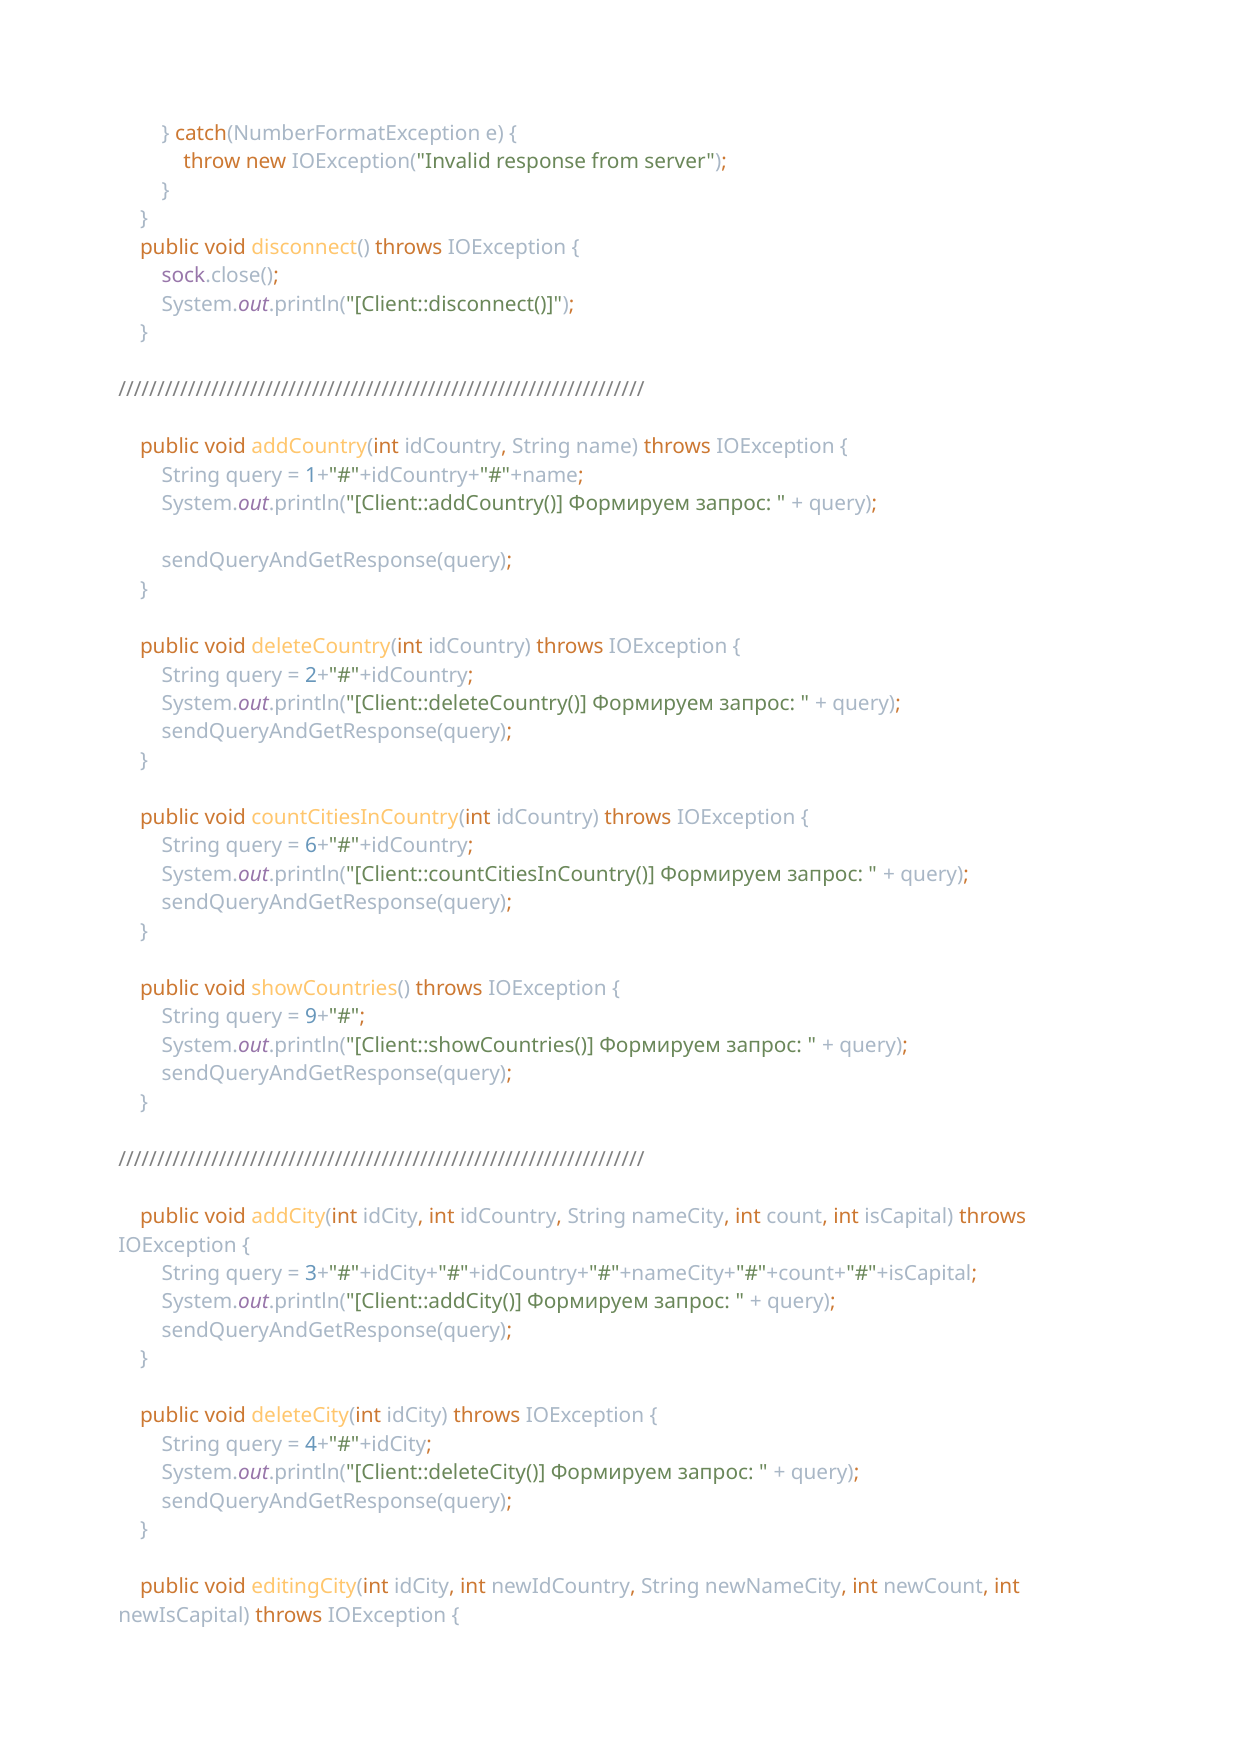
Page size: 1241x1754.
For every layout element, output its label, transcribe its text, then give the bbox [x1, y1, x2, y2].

text } catch(NumberFormatException e) { throw new IOException("Invalid response from server"); } } public void disconnect() throws IOException { sock.close(); System.out.println("[Client::disconnect()]"); } //////////////////////////////////////////////////////////////////// public void addCountry(int idCountry, String name) throws IOException { String query = 1+"#"+idCountry+"#"+name; System.out.println("[Client::addCountry()] Формируем запрос: " + query); sendQueryAndGetResponse(query); } public void deleteCountry(int idCountry) throws IOException { String query = 2+"#"+idCountry; System.out.println("[Client::deleteCountry()] Формируем запрос: " + query); sendQueryAndGetResponse(query); } public void countCitiesInCountry(int idCountry) throws IOException { String query = 6+"#"+idCountry; System.out.println("[Client::countCitiesInCountry()] Формируем запрос: " + query); sendQueryAndGetResponse(query); } public void showCountries() throws IOException { String query = 9+"#"; System.out.println("[Client::showCountries()] Формируем запрос: " + query); sendQueryAndGetResponse(query); } //////////////////////////////////////////////////////////////////// public void addCity(int idCity, int idCountry, String nameCity, int count, int isCapital) throws IOException { String query = 3+"#"+idCity+"#"+idCountry+"#"+nameCity+"#"+count+"#"+isCapital; System.out.println("[Client::addCity()] Формируем запрос: " + query); sendQueryAndGetResponse(query); } public void deleteCity(int idCity) throws IOException { String query = 4+"#"+idCity; System.out.println("[Client::deleteCity()] Формируем запрос: " + query); sendQueryAndGetResponse(query); } public void editingCity(int idCity, int newIdCountry, String newNameCity, int newCount, int newIsCapital) throws IOException { [118, 118, 1122, 1628]
